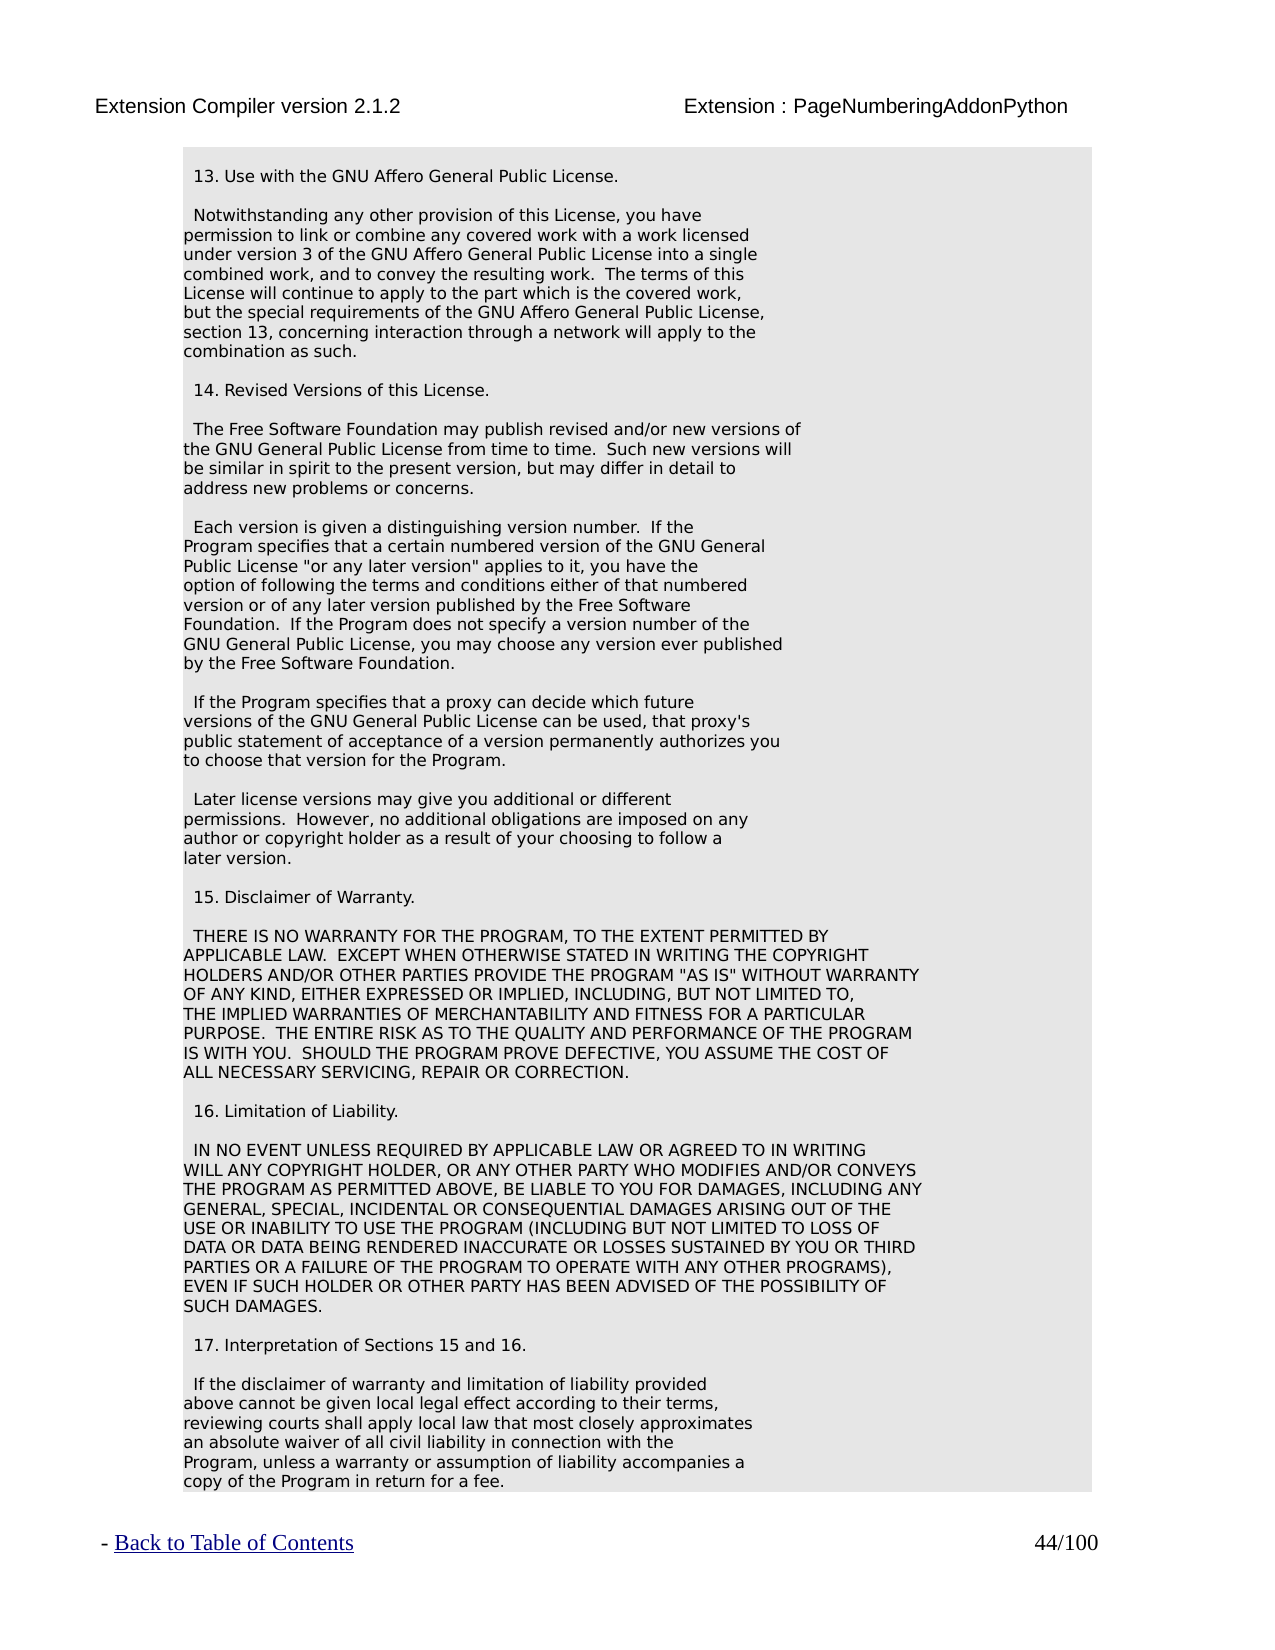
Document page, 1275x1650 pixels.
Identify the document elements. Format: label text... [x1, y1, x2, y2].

text reviewing courts shall apply local law that most closely approximates [183, 1414, 1092, 1433]
text WILL ANY COPYRIGHT HOLDER, OR ANY OTHER PARTY WHO MODIFIES AND/OR CONVEYS [183, 1160, 1092, 1180]
text OF ANY KIND, EITHER EXPRESSED OR IMPLIED, INCLUDING, BUT NOT LIMITED TO, [183, 985, 1092, 1004]
text The Free Software Foundation may publish revised and/or new versions of [183, 420, 1092, 440]
text by the Free Software Foundation. [183, 654, 1092, 673]
text the GNU General Public License from time to time. Such new versions will [183, 440, 1092, 459]
text 14. Revised Versions of this License. [183, 381, 1092, 401]
text permissions. However, no additional obligations are imposed on any [183, 810, 1092, 829]
text USE OR INABILITY TO USE THE PROGRAM (INCLUDING BUT NOT LIMITED TO LOSS OF [183, 1219, 1092, 1238]
text PURPOSE. THE ENTIRE RISK AS TO THE QUALITY AND PERFORMANCE OF THE PROGRAM [183, 1024, 1092, 1043]
text EVEN IF SUCH HOLDER OR OTHER PARTY HAS BEEN ADVISED OF THE POSSIBILITY OF [183, 1277, 1092, 1297]
text option of following the terms and conditions either of that numbered [183, 576, 1092, 596]
text versions of the GNU General Public License can be used, that proxy's [183, 712, 1092, 732]
text Foundation. If the Program does not specify a version number of the [183, 615, 1092, 634]
text ALL NECESSARY SERVICING, REPAIR OR CORRECTION. [183, 1063, 1092, 1082]
text Later license versions may give you additional or different [183, 790, 1092, 810]
text Program specifies that a certain numbered version of the GNU General [183, 537, 1092, 557]
text to choose that version for the Program. [183, 751, 1092, 771]
text Each version is given a distinguishing version number. If the [183, 518, 1092, 537]
text 16. Limitation of Liability. [183, 1102, 1092, 1121]
text later version. [183, 849, 1092, 868]
text GENERAL, SPECIAL, INCIDENTAL OR CONSEQUENTIAL DAMAGES ARISING OUT OF THE [183, 1199, 1092, 1219]
text SUCH DAMAGES. [183, 1297, 1092, 1316]
text an absolute waiver of all civil liability in connection with the [183, 1433, 1092, 1453]
text 15. Disclaimer of Warranty. [183, 888, 1092, 907]
text combined work, and to convey the resulting work. The terms of this [183, 264, 1092, 284]
text THE IMPLIED WARRANTIES OF MERCHANTABILITY AND FITNESS FOR A PARTICULAR [183, 1004, 1092, 1024]
text combination as such. [183, 342, 1092, 362]
text Program, unless a warranty or assumption of liability accompanies a [183, 1453, 1092, 1472]
text author or copyright holder as a result of your choosing to follow a [183, 829, 1092, 849]
text section 13, concerning interaction through a network will apply to the [183, 323, 1092, 342]
text License will continue to apply to the part which is the covered work, [183, 284, 1092, 303]
text Public License "or any later version" applies to it, you have the [183, 557, 1092, 576]
text be similar in spirit to the present version, but may differ in detail to [183, 459, 1092, 479]
text copy of the Program in return for a fee. [183, 1472, 1092, 1492]
text 17. Interpretation of Sections 15 and 16. [183, 1336, 1092, 1355]
text IN NO EVENT UNLESS REQUIRED BY APPLICABLE LAW OR AGREED TO IN WRITING [183, 1141, 1092, 1160]
text THERE IS NO WARRANTY FOR THE PROGRAM, TO THE EXTENT PERMITTED BY [183, 927, 1092, 946]
text DATA OR DATA BEING RENDERED INACCURATE OR LOSSES SUSTAINED BY YOU OR THIRD [183, 1238, 1092, 1258]
text public statement of acceptance of a version permanently authorizes you [183, 732, 1092, 751]
text Notwithstanding any other provision of this License, you have [183, 206, 1092, 225]
text PARTIES OR A FAILURE OF THE PROGRAM TO OPERATE WITH ANY OTHER PROGRAMS), [183, 1258, 1092, 1277]
text under version 3 of the GNU Affero General Public License into a single [183, 245, 1092, 264]
text THE PROGRAM AS PERMITTED ABOVE, BE LIABLE TO YOU FOR DAMAGES, INCLUDING ANY [183, 1180, 1092, 1199]
text APPLICABLE LAW. EXCEPT WHEN OTHERWISE STATED IN WRITING THE COPYRIGHT [183, 946, 1092, 966]
text but the special requirements of the GNU Affero General Public License, [183, 303, 1092, 323]
text version or of any later version published by the Free Software [183, 596, 1092, 615]
text If the disclaimer of warranty and limitation of liability provided [183, 1375, 1092, 1394]
text 13. Use with the GNU Affero General Public License. [183, 167, 1092, 186]
text IS WITH YOU. SHOULD THE PROGRAM PROVE DEFECTIVE, YOU ASSUME THE COST OF [183, 1043, 1092, 1063]
text If the Program specifies that a proxy can decide which future [183, 693, 1092, 712]
text above cannot be given local legal effect according to their terms, [183, 1394, 1092, 1414]
text permission to link or combine any covered work with a work licensed [183, 225, 1092, 245]
text HOLDERS AND/OR OTHER PARTIES PROVIDE THE PROGRAM "AS IS" WITHOUT WARRANTY [183, 966, 1092, 985]
text GNU General Public License, you may choose any version ever published [183, 634, 1092, 654]
text address new problems or concerns. [183, 479, 1092, 498]
